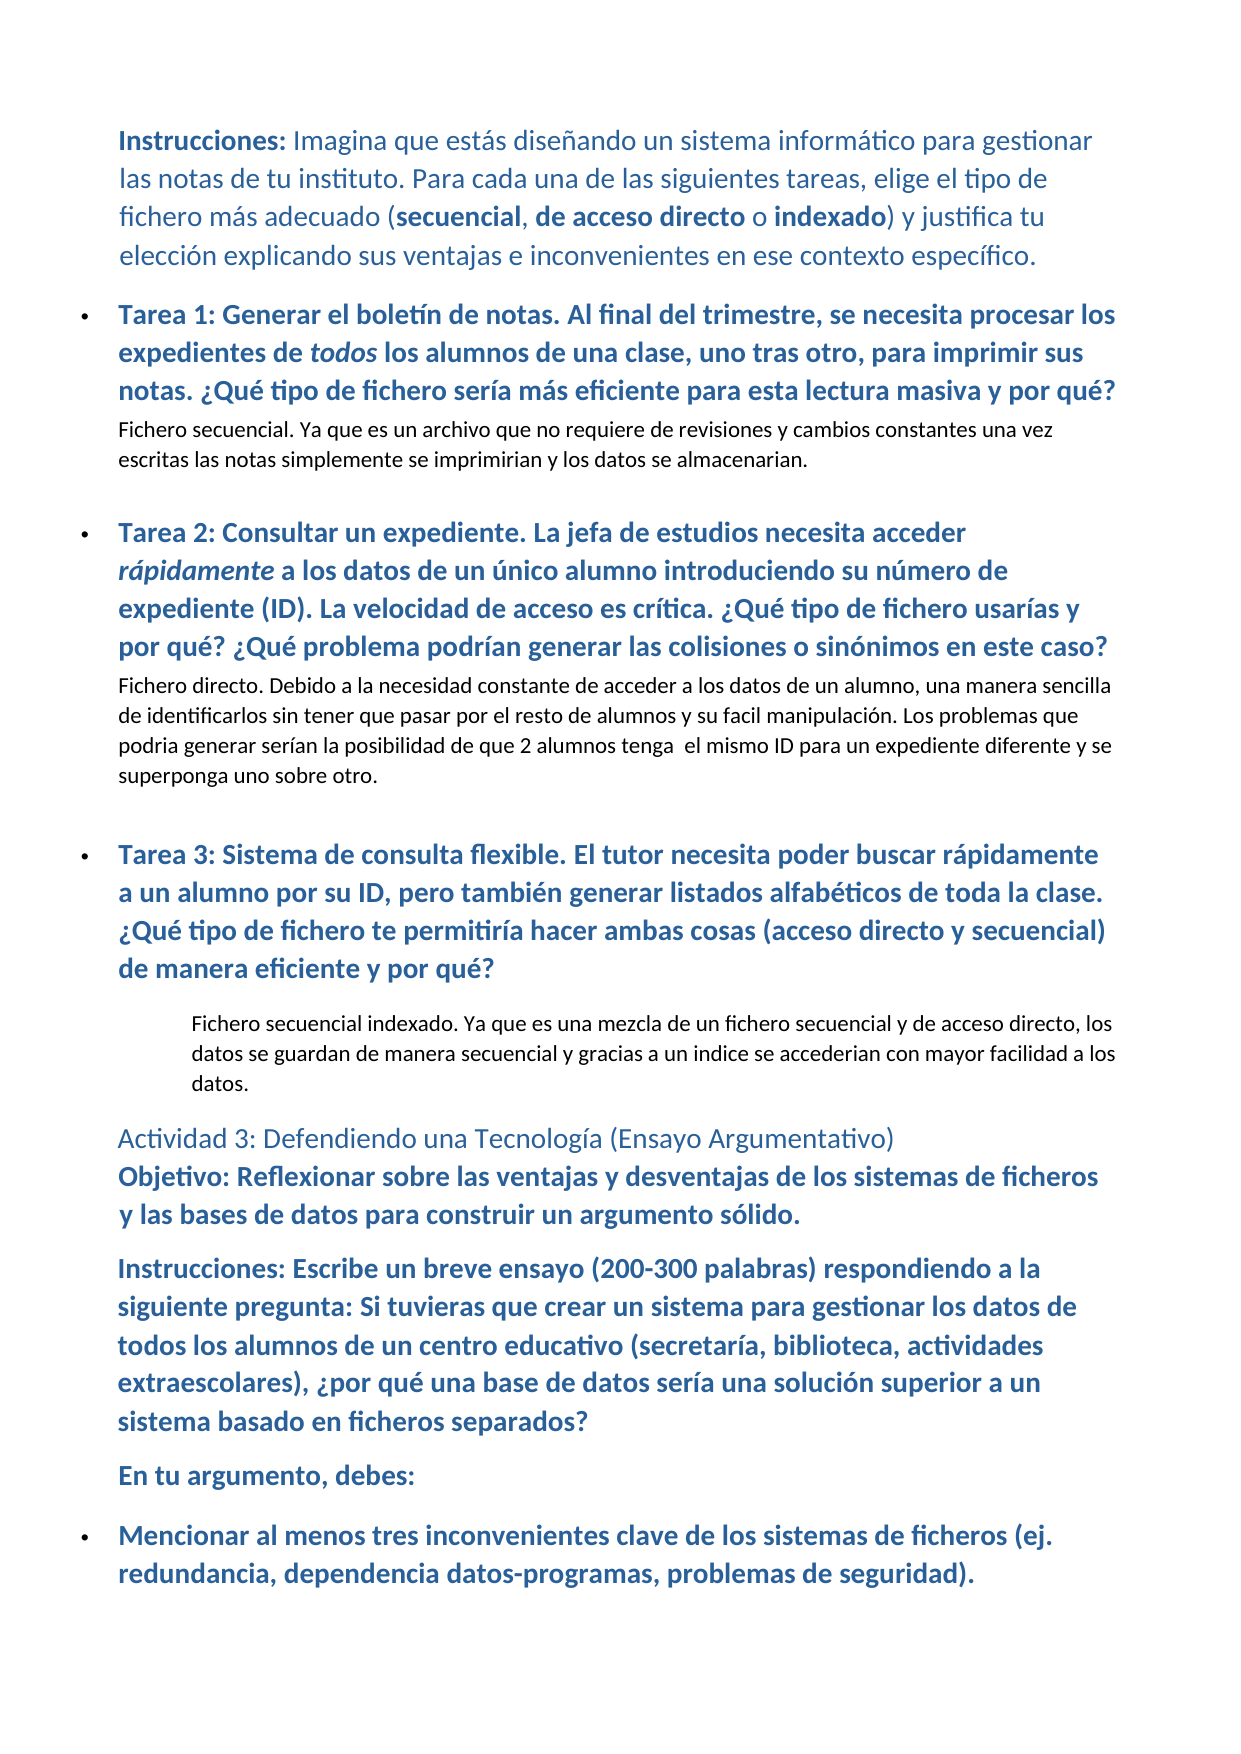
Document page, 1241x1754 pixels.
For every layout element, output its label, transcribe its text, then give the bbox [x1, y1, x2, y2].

text Instrucciones: Escribe un breve ensayo (200-300 palabras) respondiendo a la siguiente pregunta: Si tuvieras que crear un sistema para gestionar los datos de todos los alumnos de un centro educativo (secretaría, biblioteca, actividades extraescolares), ¿por qué una base de datos sería una solución superior a un sistema basado en ficheros separados? [117, 1251, 1119, 1438]
list Tarea 2: Consultar un expediente. La jefa de estudios necesita acceder rápidamente a los datos de un único alumno introduciendo su número de expediente (ID). La velocidad de acceso es crítica. ¿Qué tipo de fichero usarías y por qué? ¿Qué problema podrían generar las colisiones o sinónimos en este caso? [81, 514, 1119, 664]
text En tu argumento, debes: [118, 1457, 1119, 1493]
list Tarea 3: Sistema de consulta flexible. El tutor necesita poder buscar rápidamente a un alumno por su ID, pero también generar listados alfabéticos de toda la clase. ¿Qué tipo de fichero te permitiría hacer ambas cosas (acceso directo y secuencial) de manera eficiente y por qué? [81, 836, 1119, 986]
list Fichero secuencial indexado. Ya que es una mezcla de un fichero secuencial y de acceso directo, los datos se guardan de manera secuencial y gracias a un indice se accederian con mayor facilidad a los datos. [154, 1009, 1119, 1097]
list Fichero secuencial. Ya que es un archivo que no requiere de revisiones y cambios constantes una vez escritas las notas simplemente se imprimirian y los datos se almacenarian. [81, 415, 1119, 473]
text Objetivo: Reflexionar sobre las ventajas y desventajas de los sistemas de ficheros y las bases de datos para construir un argumento sólido. [118, 1158, 1119, 1232]
list Fichero directo. Debido a la necesidad constante de acceder a los datos de un alumno, una manera sencilla de identificarlos sin tener que pasar por el resto de alumnos y su facil manipulación. Los problemas que podria generar serían la posibilidad de que 2 alumnos tenga el mismo ID para un expediente diferente y se superponga uno sobre otro. [81, 671, 1119, 789]
list Mencionar al menos tres inconvenientes clave de los sistemas de ficheros (ej. redundancia, dependencia datos-programas, problemas de seguridad). [81, 1517, 1119, 1590]
list Tarea 1: Generar el boletín de notas. Al final del trimestre, se necesita procesar los expedientes de todos los alumnos de una clase, uno tras otro, para imprimir sus notas. ¿Qué tipo de fichero sería más eficiente para esta lectura masiva y por qué? [81, 296, 1119, 408]
text Instrucciones: Imagina que estás diseñando un sistema informático para gestionar las notas de tu instituto. Para cada una de las siguientes tareas, elige el tipo de fichero más adecuado (secuencial, de acceso directo o indexado) y justifica tu elección explicando sus ventajas e inconvenientes en ese contexto específico. [118, 122, 1119, 272]
subtitle Actividad 3: Defendiendo una Tecnología (Ensayo Argumentativo) [117, 1120, 1119, 1156]
